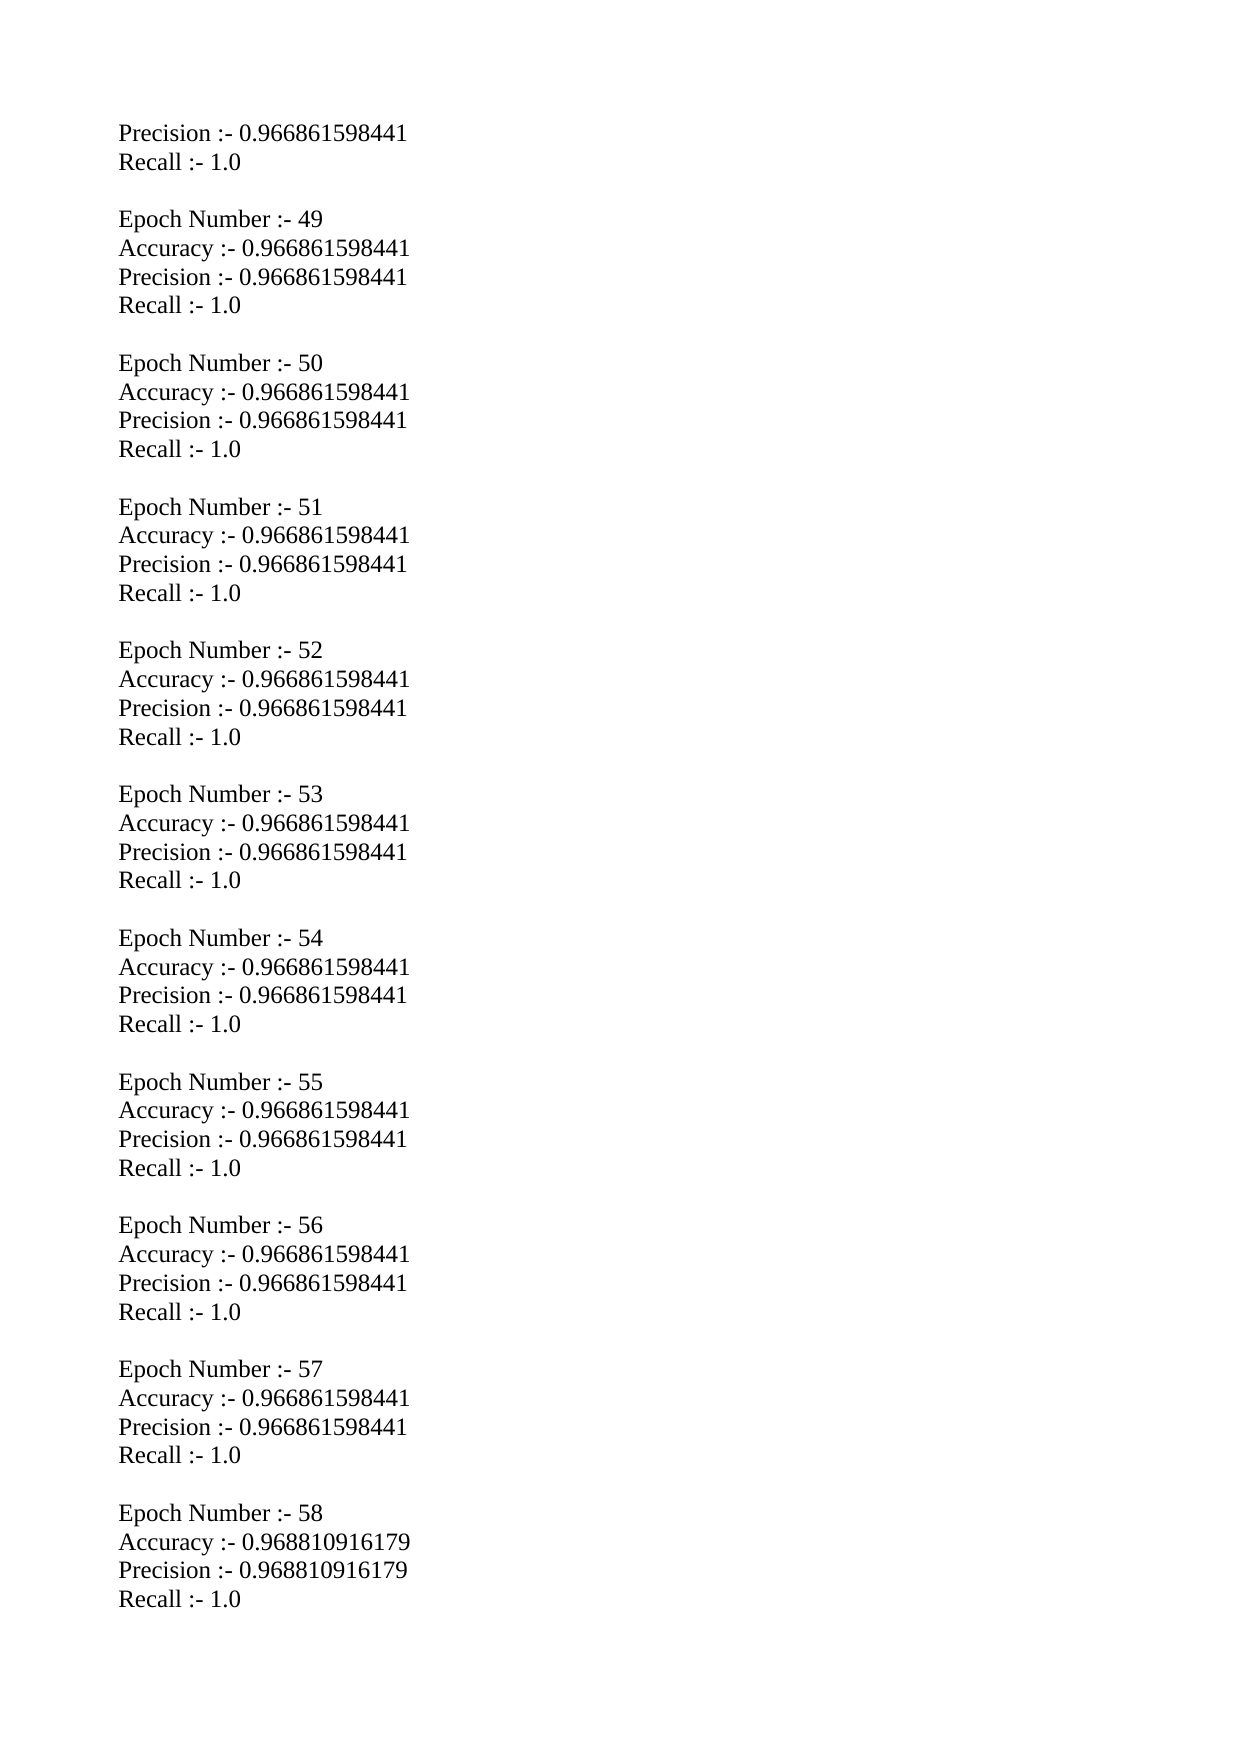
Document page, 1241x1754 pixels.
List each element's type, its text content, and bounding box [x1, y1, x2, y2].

text Accuracy :- 0.966861598441 [118, 952, 1122, 981]
text Epoch Number :- 49 [118, 204, 1122, 233]
text Recall :- 1.0 [118, 291, 1122, 319]
text Epoch Number :- 50 [118, 348, 1122, 377]
text Epoch Number :- 54 [118, 923, 1122, 952]
text Recall :- 1.0 [118, 1441, 1122, 1469]
text Precision :- 0.966861598441 [118, 549, 1122, 578]
text Recall :- 1.0 [118, 1153, 1122, 1182]
text Precision :- 0.966861598441 [118, 1124, 1122, 1153]
text Epoch Number :- 52 [118, 636, 1122, 664]
text Accuracy :- 0.966861598441 [118, 521, 1122, 549]
text Precision :- 0.966861598441 [118, 262, 1122, 291]
text Precision :- 0.966861598441 [118, 406, 1122, 434]
text Epoch Number :- 53 [118, 779, 1122, 808]
text Accuracy :- 0.966861598441 [118, 808, 1122, 837]
text Recall :- 1.0 [118, 1009, 1122, 1038]
text Precision :- 0.966861598441 [118, 837, 1122, 866]
text Recall :- 1.0 [118, 1584, 1122, 1613]
text Recall :- 1.0 [118, 722, 1122, 751]
text Accuracy :- 0.966861598441 [118, 233, 1122, 262]
text Precision :- 0.966861598441 [118, 118, 1122, 147]
text Recall :- 1.0 [118, 147, 1122, 176]
text Epoch Number :- 55 [118, 1067, 1122, 1096]
text Epoch Number :- 57 [118, 1354, 1122, 1383]
text Accuracy :- 0.966861598441 [118, 1239, 1122, 1268]
text Precision :- 0.966861598441 [118, 693, 1122, 722]
text Recall :- 1.0 [118, 434, 1122, 463]
text Recall :- 1.0 [118, 1297, 1122, 1326]
text Precision :- 0.966861598441 [118, 981, 1122, 1009]
text Epoch Number :- 51 [118, 492, 1122, 521]
text Epoch Number :- 58 [118, 1498, 1122, 1527]
text Accuracy :- 0.966861598441 [118, 664, 1122, 693]
text Precision :- 0.966861598441 [118, 1412, 1122, 1441]
text Accuracy :- 0.966861598441 [118, 1096, 1122, 1124]
text Accuracy :- 0.966861598441 [118, 377, 1122, 406]
text Precision :- 0.966861598441 [118, 1268, 1122, 1297]
text Precision :- 0.968810916179 [118, 1556, 1122, 1584]
text Epoch Number :- 56 [118, 1211, 1122, 1239]
text Recall :- 1.0 [118, 866, 1122, 894]
text Accuracy :- 0.968810916179 [118, 1527, 1122, 1556]
text Recall :- 1.0 [118, 578, 1122, 607]
text Accuracy :- 0.966861598441 [118, 1383, 1122, 1412]
